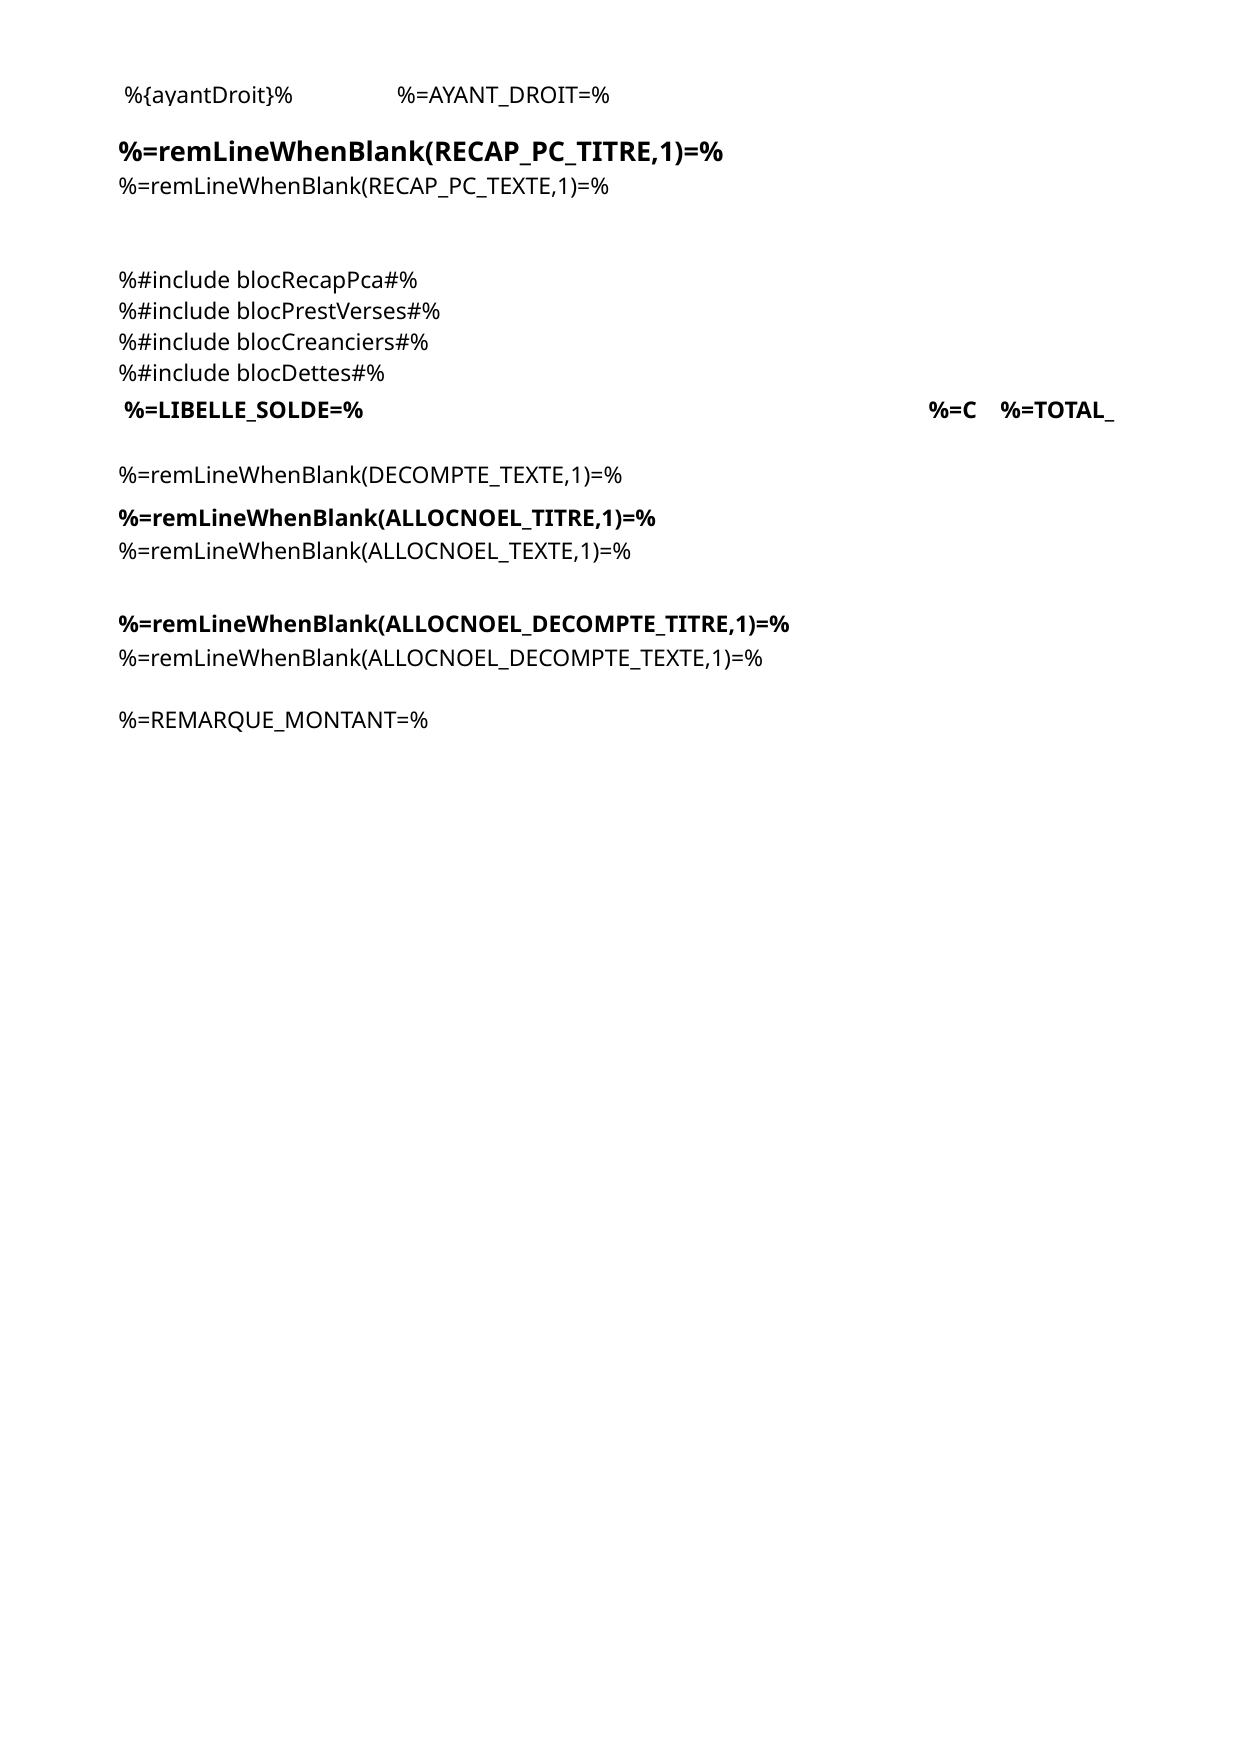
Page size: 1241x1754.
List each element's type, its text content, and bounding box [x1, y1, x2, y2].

text %#include blocPrestVerses#% [118, 295, 1122, 326]
table_header [620, 389, 740, 428]
text %=REMARQUE_MONTANT=% [118, 704, 1122, 736]
text %=remLineWhenBlank(ALLOCNOEL_TITRE,1)=% [118, 491, 1122, 535]
table_header %=CHF_SOLDE=% [906, 389, 982, 428]
table_header [391, 68, 1122, 73]
table_header %=TOTAL_SOLDE=% [982, 389, 1120, 428]
text %=remLineWhenBlank(DECOMPTE_TEXTE,1)=% [118, 459, 1122, 491]
text %#include blocRecapPca#% [118, 264, 1122, 295]
text %=remLineWhenBlank(ALLOCNOEL_DECOMPTE_TEXTE,1)=% [118, 642, 1122, 673]
text %#include blocCreanciers#% [118, 326, 1122, 357]
text %=remLineWhenBlank(ALLOCNOEL_TEXTE,1)=% [118, 535, 1122, 566]
table_cell %{ayantDroit}%%=AYANT_DROIT_LIBELLE=% [118, 74, 391, 111]
text %=remLineWhenBlank(ALLOCNOEL_DECOMPTE_TITRE,1)=% [118, 597, 1122, 642]
table_header [740, 389, 815, 428]
text %#include blocDettes#% [118, 357, 1122, 389]
table_header [815, 389, 906, 428]
text %=remLineWhenBlank(RECAP_PC_TEXTE,1)=% [118, 170, 1122, 201]
table_header %=LIBELLE_SOLDE=% [118, 389, 620, 428]
text %=remLineWhenBlank(RECAP_PC_TITRE,1)=% [118, 126, 1122, 170]
table_header [118, 68, 391, 73]
table_cell %=AYANT_DROIT=% [391, 74, 1122, 111]
